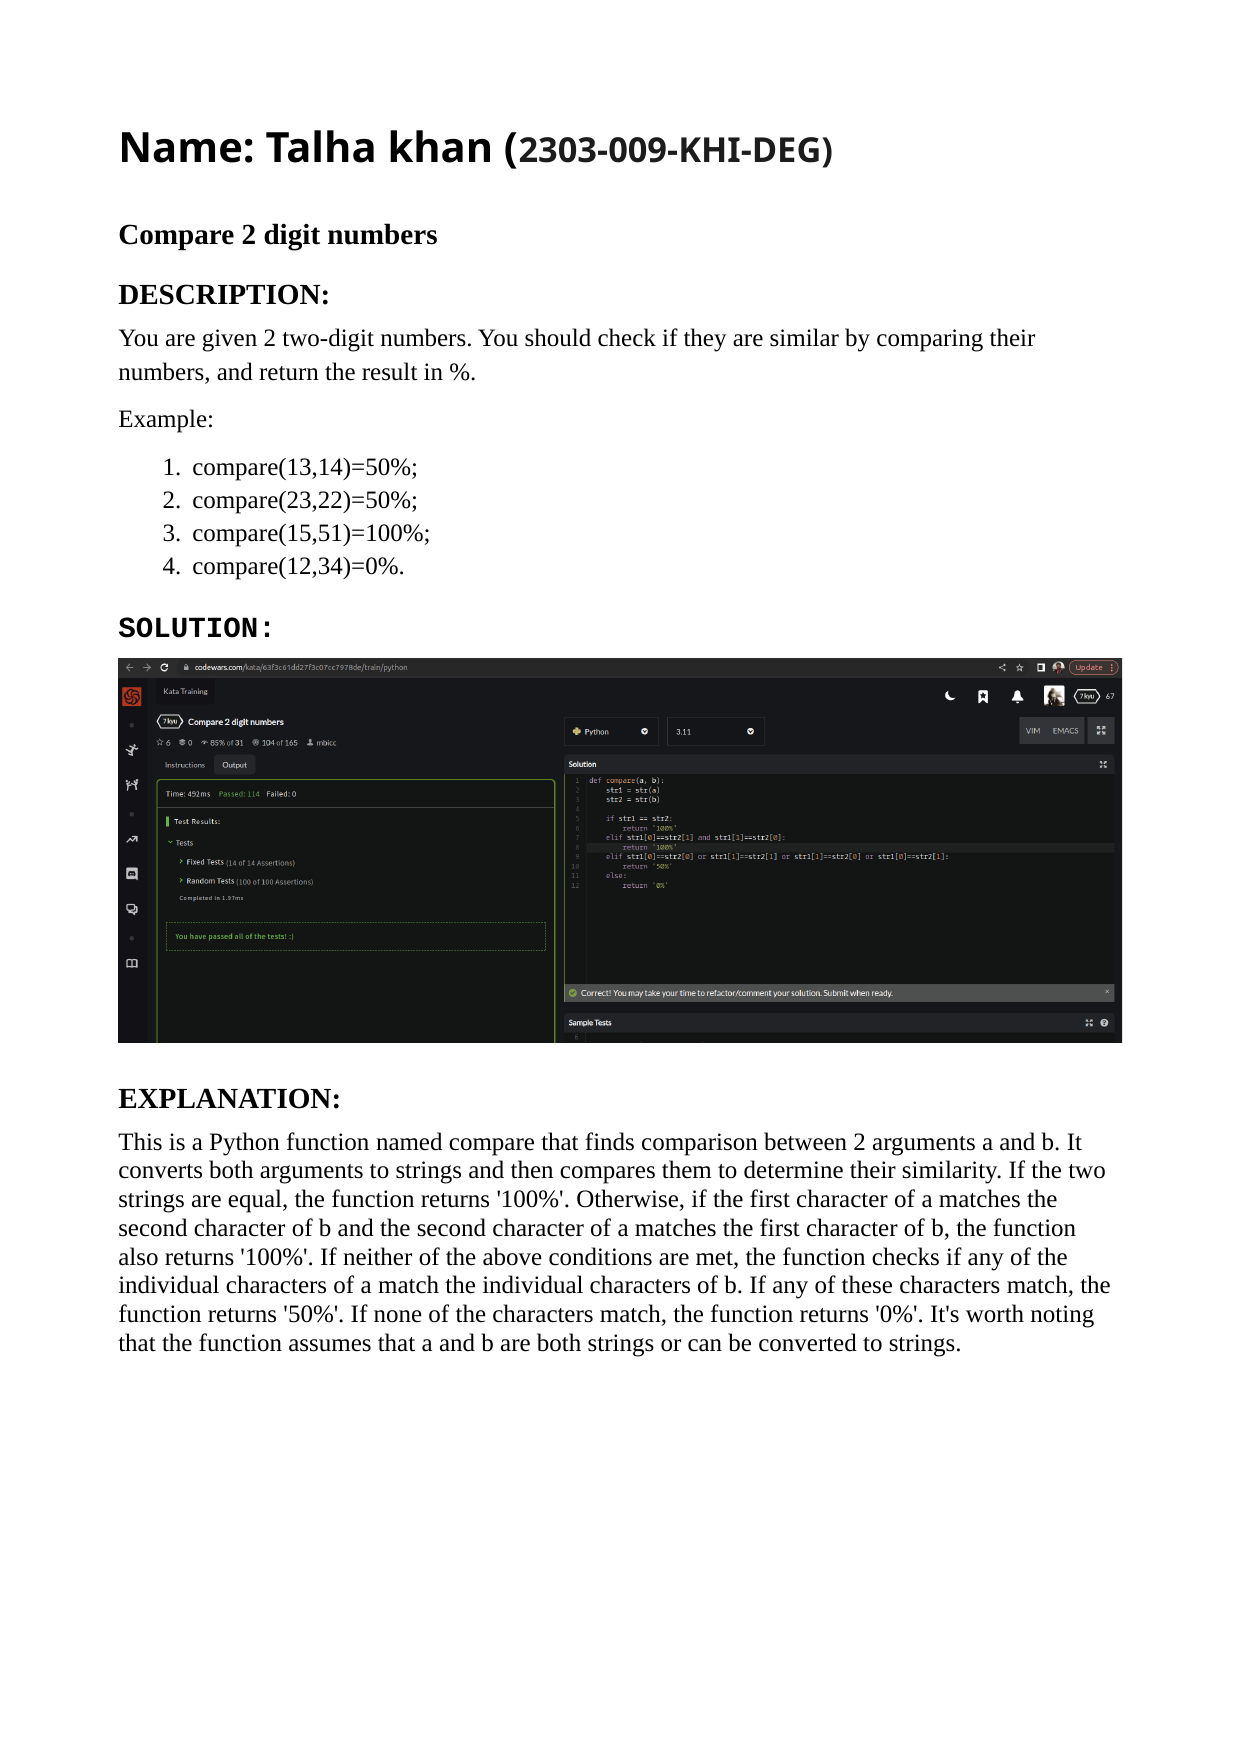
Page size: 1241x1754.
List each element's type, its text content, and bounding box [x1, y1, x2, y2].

subtitle DESCRIPTION: [118, 277, 1122, 311]
list compare(12,34)=0%. [162, 551, 1122, 579]
list compare(13,14)=50%; [162, 452, 1122, 481]
text This is a Python function named compare that finds comparison between 2 arguments a and b. It converts both arguments to strings and then compares them to determine their similarity. If the two strings are equal, the function returns '100%'. Otherwise, if the first character of a matches the second character of b and the second character of a matches the first character of b, the function also returns '100%'. If neither of the above conditions are met, the function checks if any of the individual characters of a match the individual characters of b. If any of these characters match, the function returns '50%'. If none of the characters match, the function returns '0%'. It's worth noting that the function assumes that a and b are both strings or can be converted to strings. [118, 1127, 1122, 1357]
picture [118, 658, 1123, 1043]
subtitle Compare 2 digit numbers [118, 217, 1122, 250]
text You are given 2 two-digit numbers. You should check if they are similar by comparing their numbers, and return the result in %. [118, 323, 1122, 385]
list compare(15,51)=100%; [162, 518, 1122, 547]
subtitle EXPLANATION: [118, 1081, 1122, 1114]
list compare(23,22)=50%; [162, 485, 1122, 513]
subtitle SOLUTION: [118, 613, 1122, 646]
text Example: [118, 404, 1122, 433]
